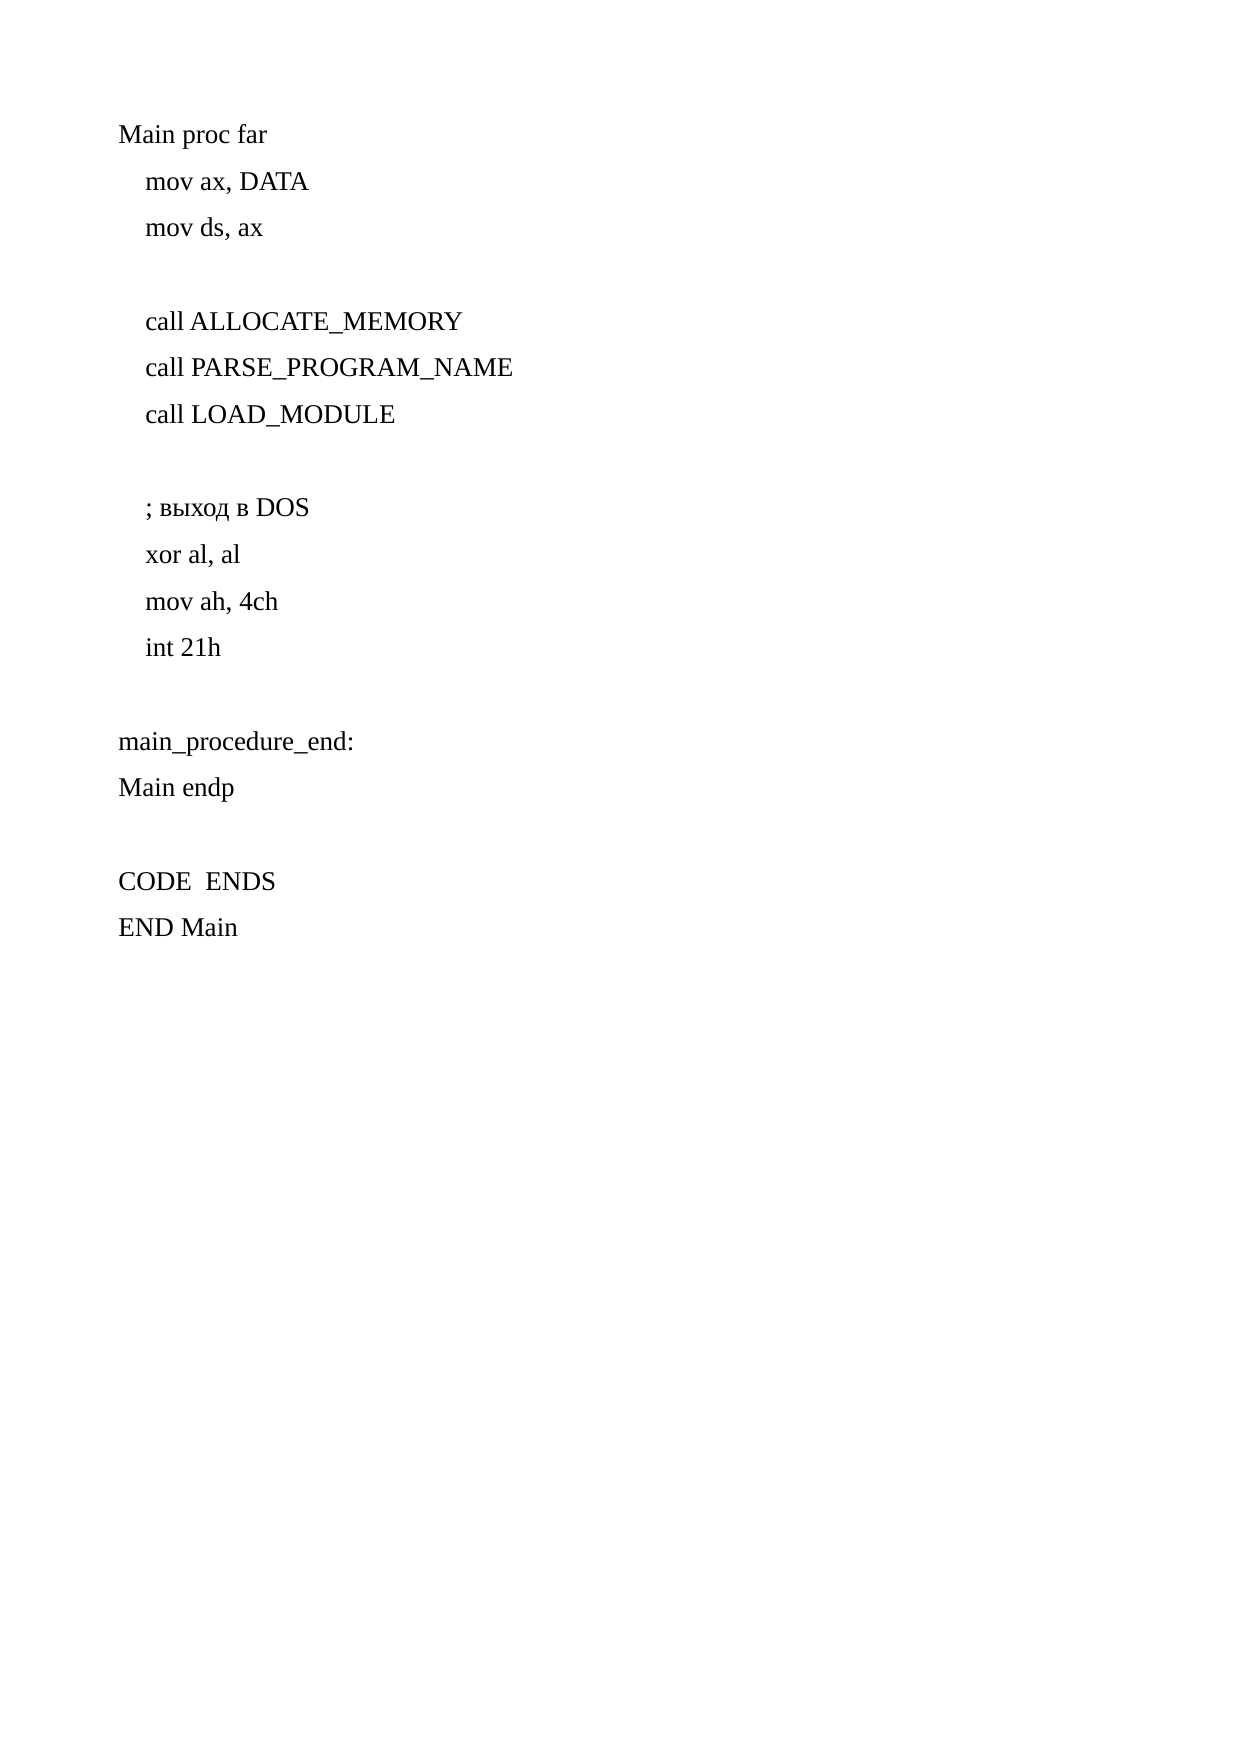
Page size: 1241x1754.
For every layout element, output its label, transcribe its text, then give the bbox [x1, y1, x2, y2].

text ; выход в DOS [118, 491, 1122, 523]
text int 21h [118, 631, 1122, 663]
text main_procedure_end: [118, 725, 1122, 756]
text xor al, al [118, 538, 1122, 569]
text mov ds, ax [118, 211, 1122, 243]
text Main proc far [118, 118, 1122, 149]
text call PARSE_PROGRAM_NAME [118, 351, 1122, 383]
text END Main [118, 911, 1122, 943]
text call ALLOCATE_MEMORY [118, 305, 1122, 336]
text Main endp [118, 771, 1122, 803]
text CODE ENDS [118, 865, 1122, 896]
text mov ah, 4ch [118, 585, 1122, 616]
text mov ax, DATA [118, 165, 1122, 196]
text call LOAD_MODULE [118, 398, 1122, 429]
